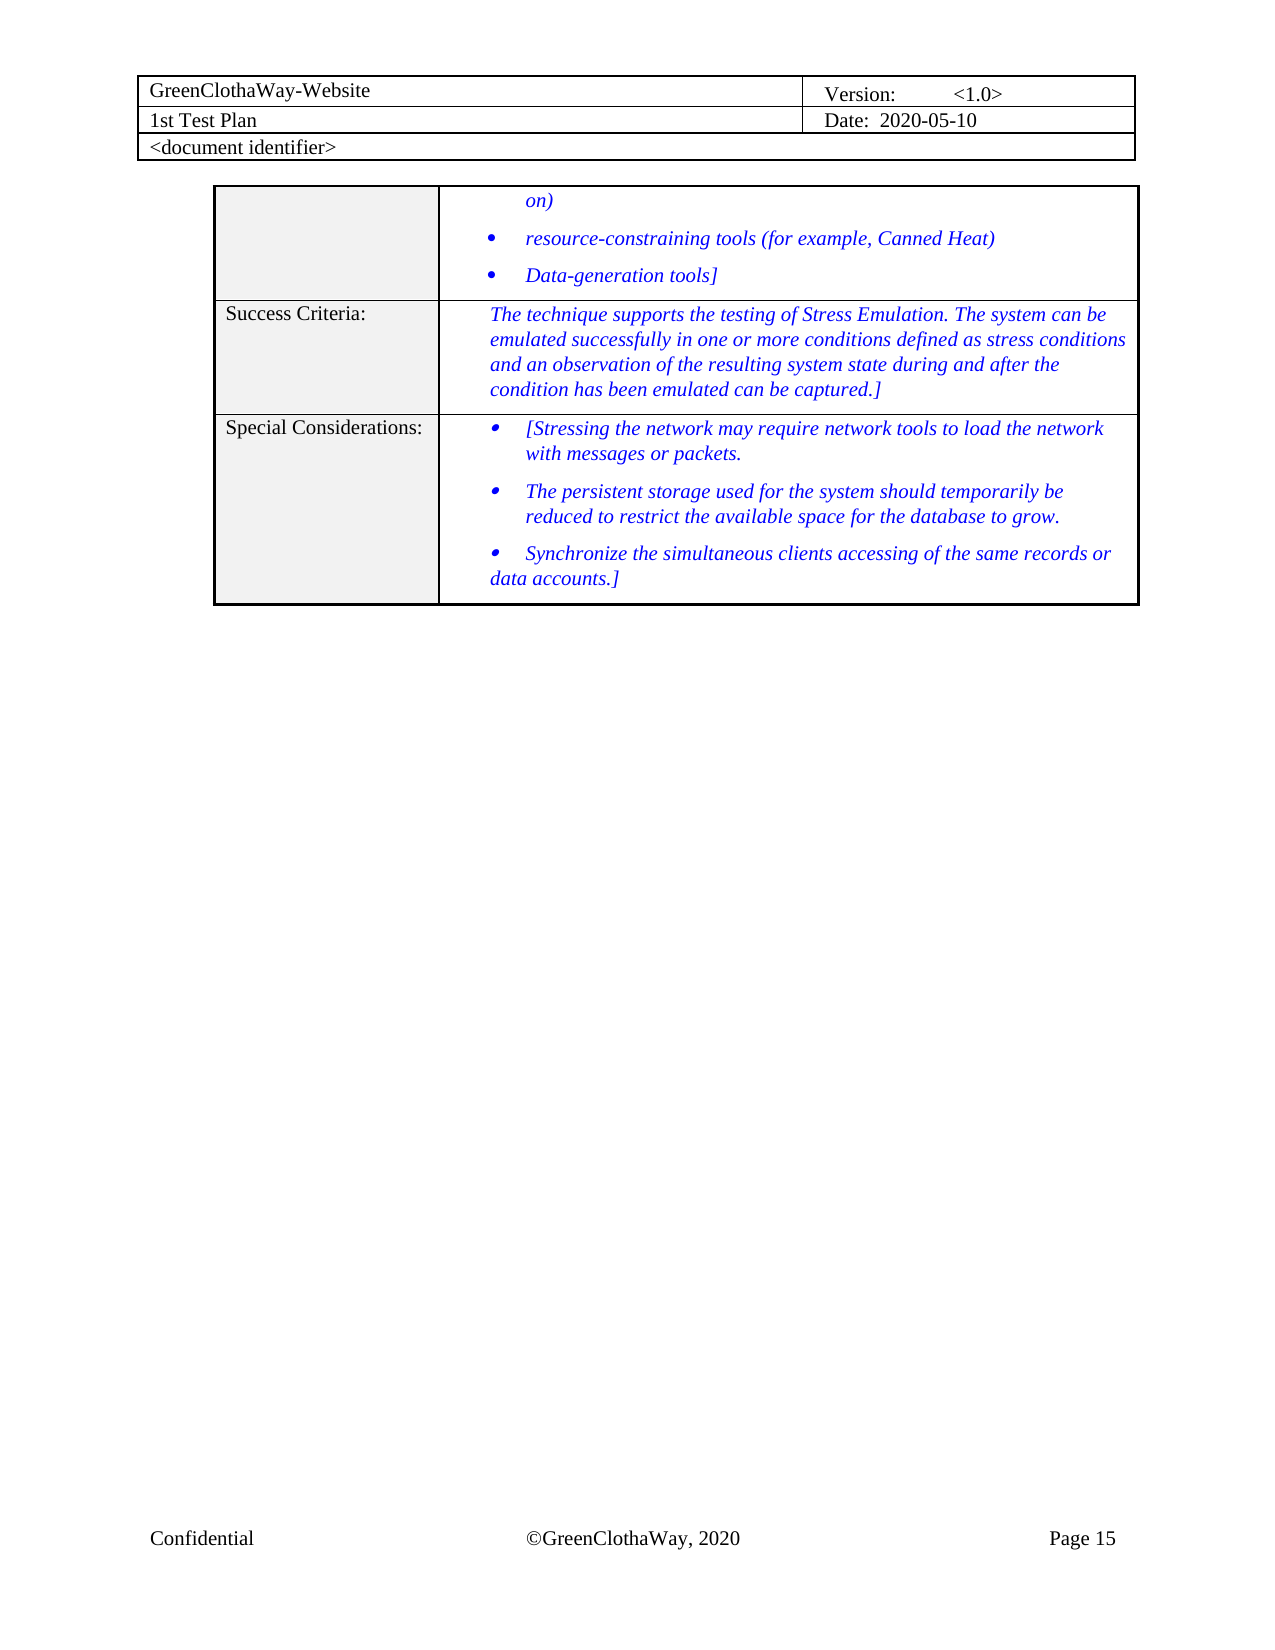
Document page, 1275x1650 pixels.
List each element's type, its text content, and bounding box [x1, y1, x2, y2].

table_cell Success Criteria: [216, 301, 438, 413]
table_cell [The technique requires the following tools: Test Script Automation Tool Transaction Load Scheduling and control tool installation-monitoring tools (registry, hard disk, CPU, memory, and so on) resource-constraining tools (for example, Canned Heat) Data-generation tools] [440, 187, 1137, 299]
table_cell Special Considerations: [216, 415, 438, 603]
table_cell [216, 187, 438, 299]
table_cell The technique supports the testing of Stress Emulation. The system can be emulated successfully in one or more conditions defined as stress conditions and an observation of the resulting system state during and after the condition has been emulated can be captured.] [440, 301, 1137, 413]
table_cell  [Stressing the network may require network tools to load the network with messages or packets.  The persistent storage used for the system should temporarily be reduced to restrict the available space for the database to grow.  Synchronize the simultaneous clients accessing of the same records or data accounts.] [440, 415, 1137, 603]
